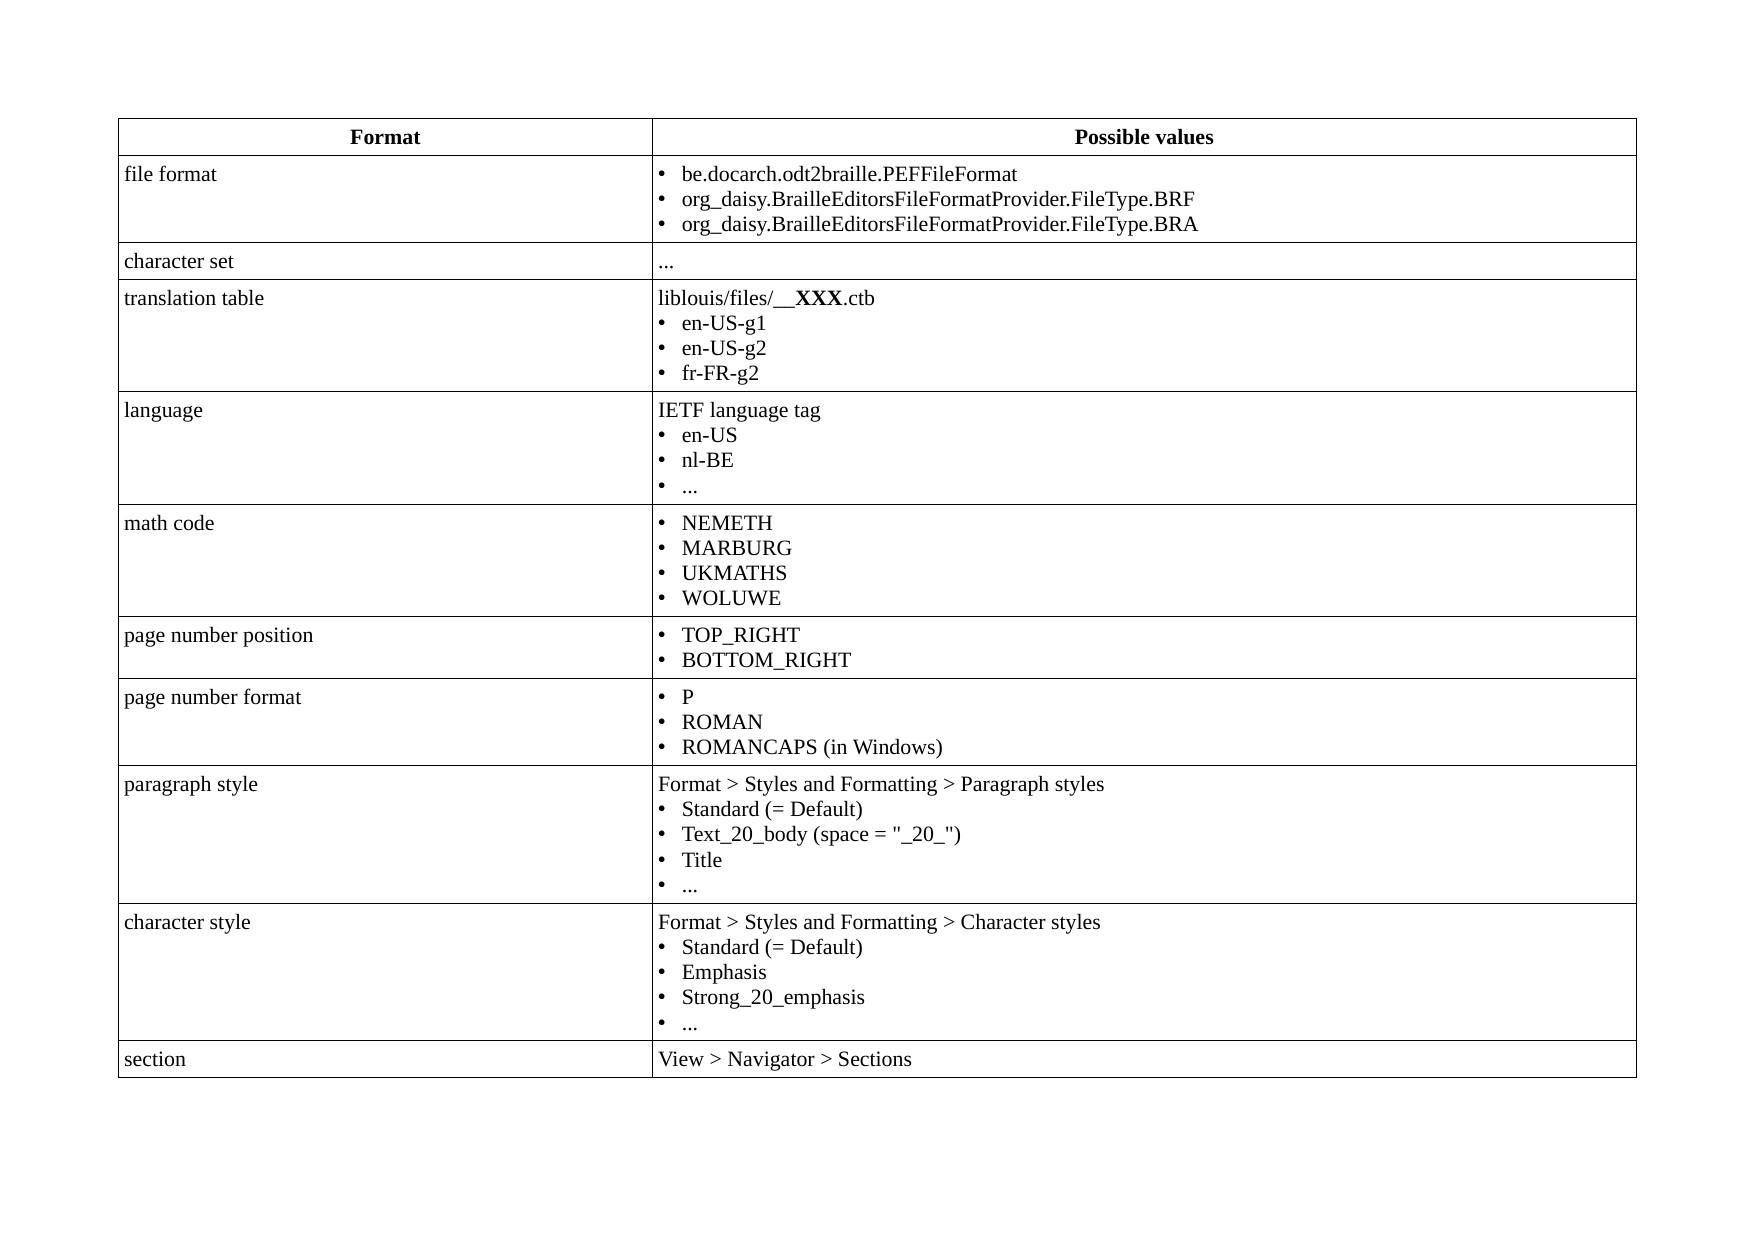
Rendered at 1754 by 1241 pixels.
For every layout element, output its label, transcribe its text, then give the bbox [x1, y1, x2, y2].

table_cell page number position [119, 617, 652, 678]
table_header Possible values [653, 119, 1636, 155]
table_cell liblouis/files/__XXX.ctb en-US-g1 en-US-g2 fr-FR-g2 [653, 280, 1636, 391]
table_cell section [119, 1041, 652, 1077]
table_cell page number format [119, 679, 652, 765]
table_cell TOP_RIGHT BOTTOM_RIGHT [653, 617, 1636, 678]
table_cell character set [119, 243, 652, 279]
table_cell Format > Styles and Formatting > Paragraph styles Standard (= Default) Text_20_body (space = "_20_") Title ... [653, 766, 1636, 903]
table_cell file format [119, 156, 652, 242]
table_cell be.docarch.odt2braille.PEFFileFormat org_daisy.BrailleEditorsFileFormatProvider.FileType.BRF org_daisy.BrailleEditorsFileFormatProvider.FileType.BRA [653, 156, 1636, 242]
table_cell language [119, 392, 652, 504]
table_cell P ROMAN ROMANCAPS (in Windows) [653, 679, 1636, 765]
table_cell IETF language tag en-US nl-BE ... [653, 392, 1636, 504]
table_cell paragraph style [119, 766, 652, 903]
table_cell NEMETH MARBURG UKMATHS WOLUWE [653, 505, 1636, 616]
table_cell math code [119, 505, 652, 616]
table_cell translation table [119, 280, 652, 391]
table_cell character style [119, 904, 652, 1040]
table_cell ... [653, 243, 1636, 279]
table_header Format [119, 119, 652, 155]
table_cell View > Navigator > Sections [653, 1041, 1636, 1077]
table_cell Format > Styles and Formatting > Character styles Standard (= Default) Emphasis Strong_20_emphasis ... [653, 904, 1636, 1040]
